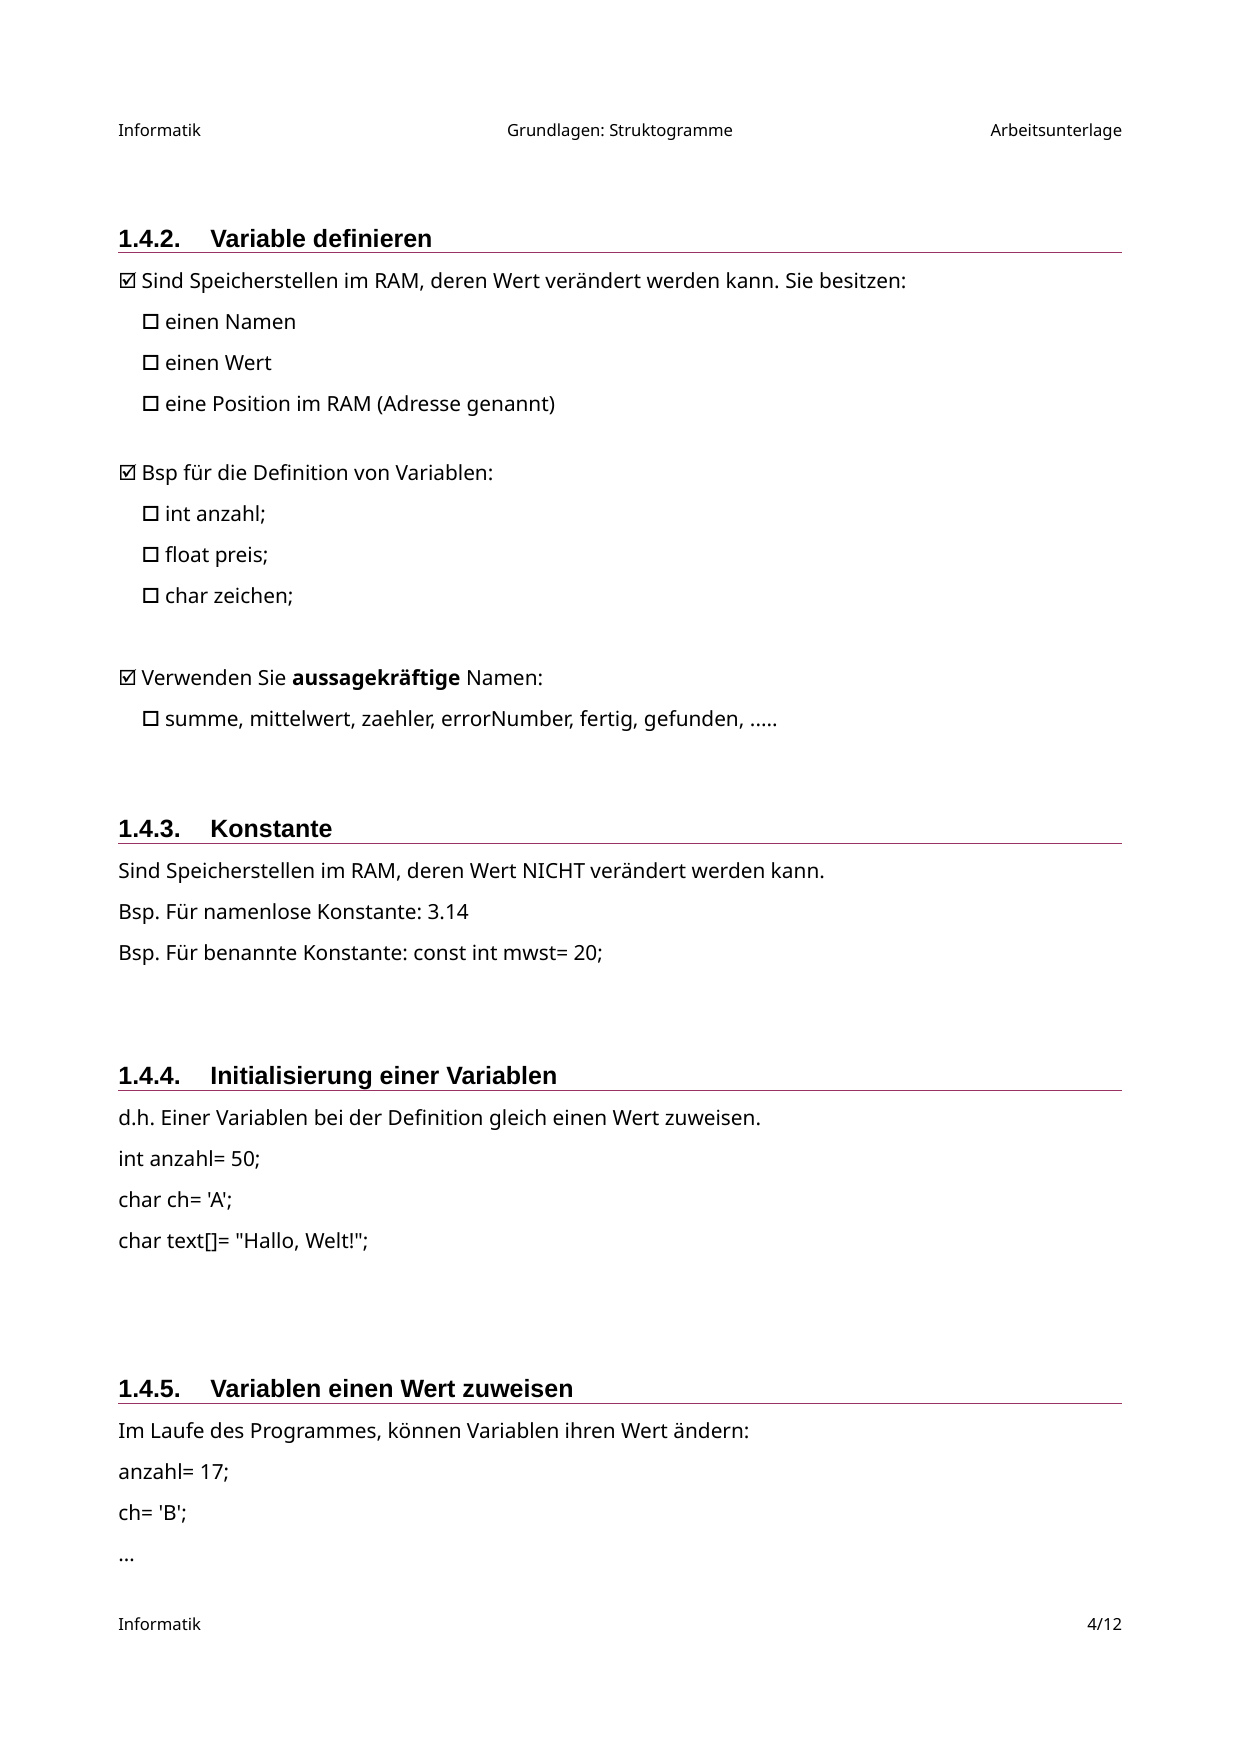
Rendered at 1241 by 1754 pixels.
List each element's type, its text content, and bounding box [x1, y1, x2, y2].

text Bsp. Für namenlose Konstante: 3.14 [118, 897, 1122, 926]
list char zeichen; [141, 581, 1122, 609]
list einen Namen [141, 307, 1122, 335]
list Sind Speicherstellen im RAM, deren Wert verändert werden kann. Sie besitzen: [118, 266, 1122, 294]
list summe, mittelwert, zaehler, errorNumber, fertig, gefunden, ..... [141, 704, 1122, 732]
list eine Position im RAM (Adresse genannt) [141, 389, 1122, 446]
text Im Laufe des Programmes, können Variablen ihren Wert ändern: [118, 1416, 1122, 1445]
list Bsp für die Definition von Variablen: [118, 458, 1122, 487]
text char ch= 'A'; [118, 1185, 1122, 1214]
text ch= 'B'; [118, 1498, 1122, 1527]
text char text[]= "Hallo, Welt!"; [118, 1226, 1122, 1255]
subtitle Variable definieren [118, 224, 1122, 252]
list float preis; [141, 540, 1122, 568]
list Verwenden Sie aussagekräftige Namen: [118, 663, 1122, 691]
subtitle Initialisierung einer Variablen [118, 1061, 1122, 1090]
text … [118, 1539, 1122, 1568]
subtitle Variablen einen Wert zuweisen [118, 1374, 1122, 1403]
text Bsp. Für benannte Konstante: const int mwst= 20; [118, 938, 1122, 967]
list einen Wert [141, 348, 1122, 376]
subtitle Konstante [118, 814, 1122, 843]
text anzahl= 17; [118, 1457, 1122, 1486]
list int anzahl; [141, 499, 1122, 528]
text d.h. Einer Variablen bei der Definition gleich einen Wert zuweisen. [118, 1103, 1122, 1132]
text Sind Speicherstellen im RAM, deren Wert NICHT verändert werden kann. [118, 856, 1122, 885]
text int anzahl= 50; [118, 1144, 1122, 1173]
